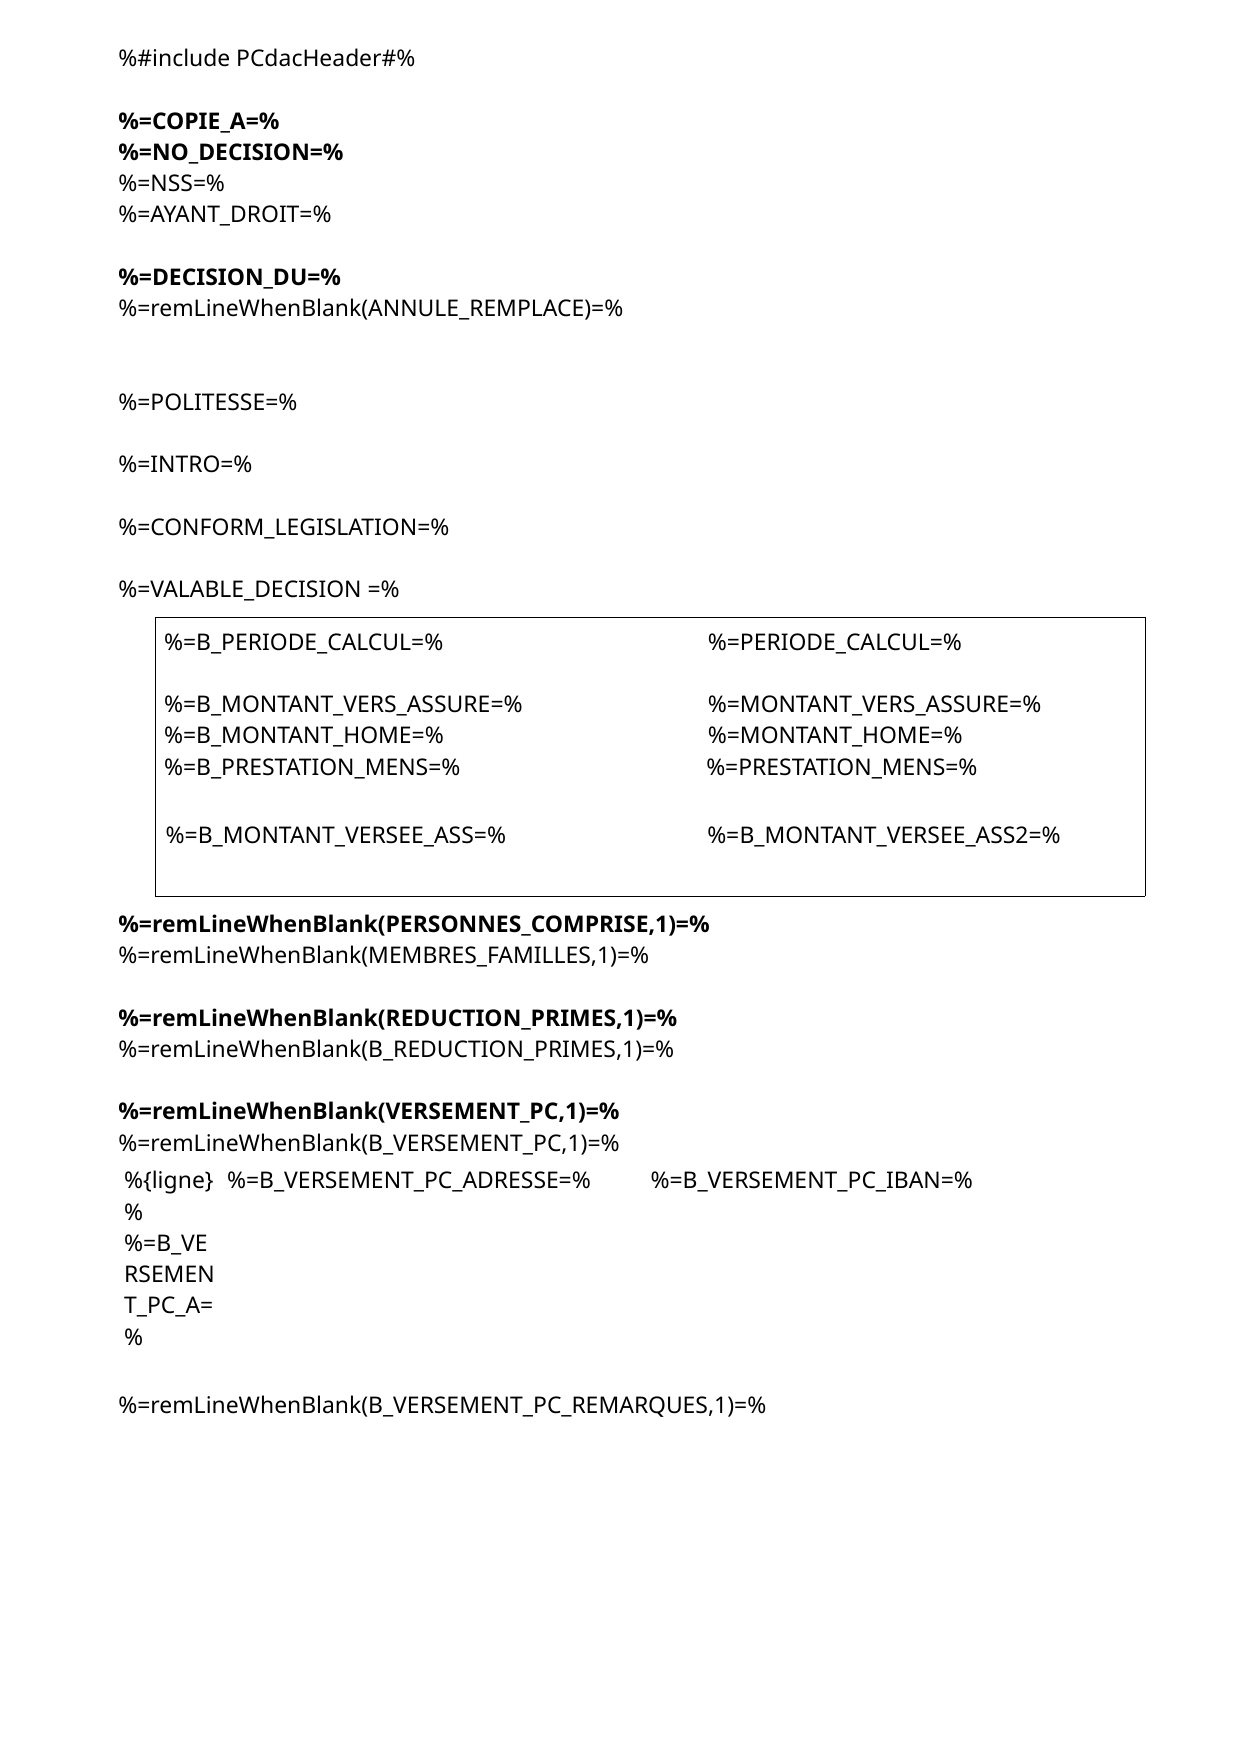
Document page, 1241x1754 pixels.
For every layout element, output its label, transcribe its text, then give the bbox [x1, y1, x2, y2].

table_cell %{ligne}%%=B_VERSEMENT_PC_A=% [118, 1159, 221, 1389]
text %=VALABLE_DECISION =% [118, 573, 1182, 605]
text %=INTRO=% [118, 448, 1182, 480]
table_cell %=B_VERSEMENT_PC_ADRESSE=% [221, 1159, 644, 1389]
text %=remLineWhenBlank(VERSEMENT_PC,1)=% [118, 1095, 1182, 1127]
text %=NO_DECISION=% [118, 136, 1182, 167]
table_cell %=B_VERSEMENT_PC_IBAN=% [645, 1159, 1182, 1389]
text %=COPIE_A=% [118, 105, 1182, 136]
text %=remLineWhenBlank(PERSONNES_COMPRISE,1)=% [118, 605, 1182, 939]
table_header %=B_MONTANT_VERSEE_ASS2=% [701, 813, 1136, 856]
text %#include PCdacHeader#% [118, 42, 1182, 73]
text %=B_MONTANT_VERS_ASSURE=% %=MONTANT_VERS_ASSURE=% [164, 688, 1136, 719]
text %=DECISION_DU=% [118, 261, 1182, 292]
text %=NSS=% [118, 167, 1182, 198]
text %=remLineWhenBlank(B_VERSEMENT_PC,1)=% [118, 1127, 1182, 1158]
text %=B_PRESTATION_MENS=% %=PRESTATION_MENS=% [164, 751, 1136, 782]
text %=AYANT_DROIT=% [118, 198, 1182, 230]
text %=remLineWhenBlank(B_REDUCTION_PRIMES,1)=% [118, 1033, 1182, 1064]
text %=remLineWhenBlank(MEMBRES_FAMILLES,1)=% [118, 939, 1182, 970]
text %=POLITESSE=% [118, 386, 1182, 448]
text %=remLineWhenBlank(REDUCTION_PRIMES,1)=% [118, 1002, 1182, 1033]
text %=remLineWhenBlank(ANNULE_REMPLACE)=% [118, 292, 1182, 323]
table_header %=B_MONTANT_VERSEE_ASS=% [164, 813, 701, 856]
text %=remLineWhenBlank(B_VERSEMENT_PC_REMARQUES,1)=% [118, 1389, 1182, 1420]
text %=B_MONTANT_HOME=% %=MONTANT_HOME=% [164, 719, 1136, 751]
text %=B_PERIODE_CALCUL=% %=PERIODE_CALCUL=% [164, 626, 1136, 657]
text %=CONFORM_LEGISLATION=% [118, 511, 1182, 542]
